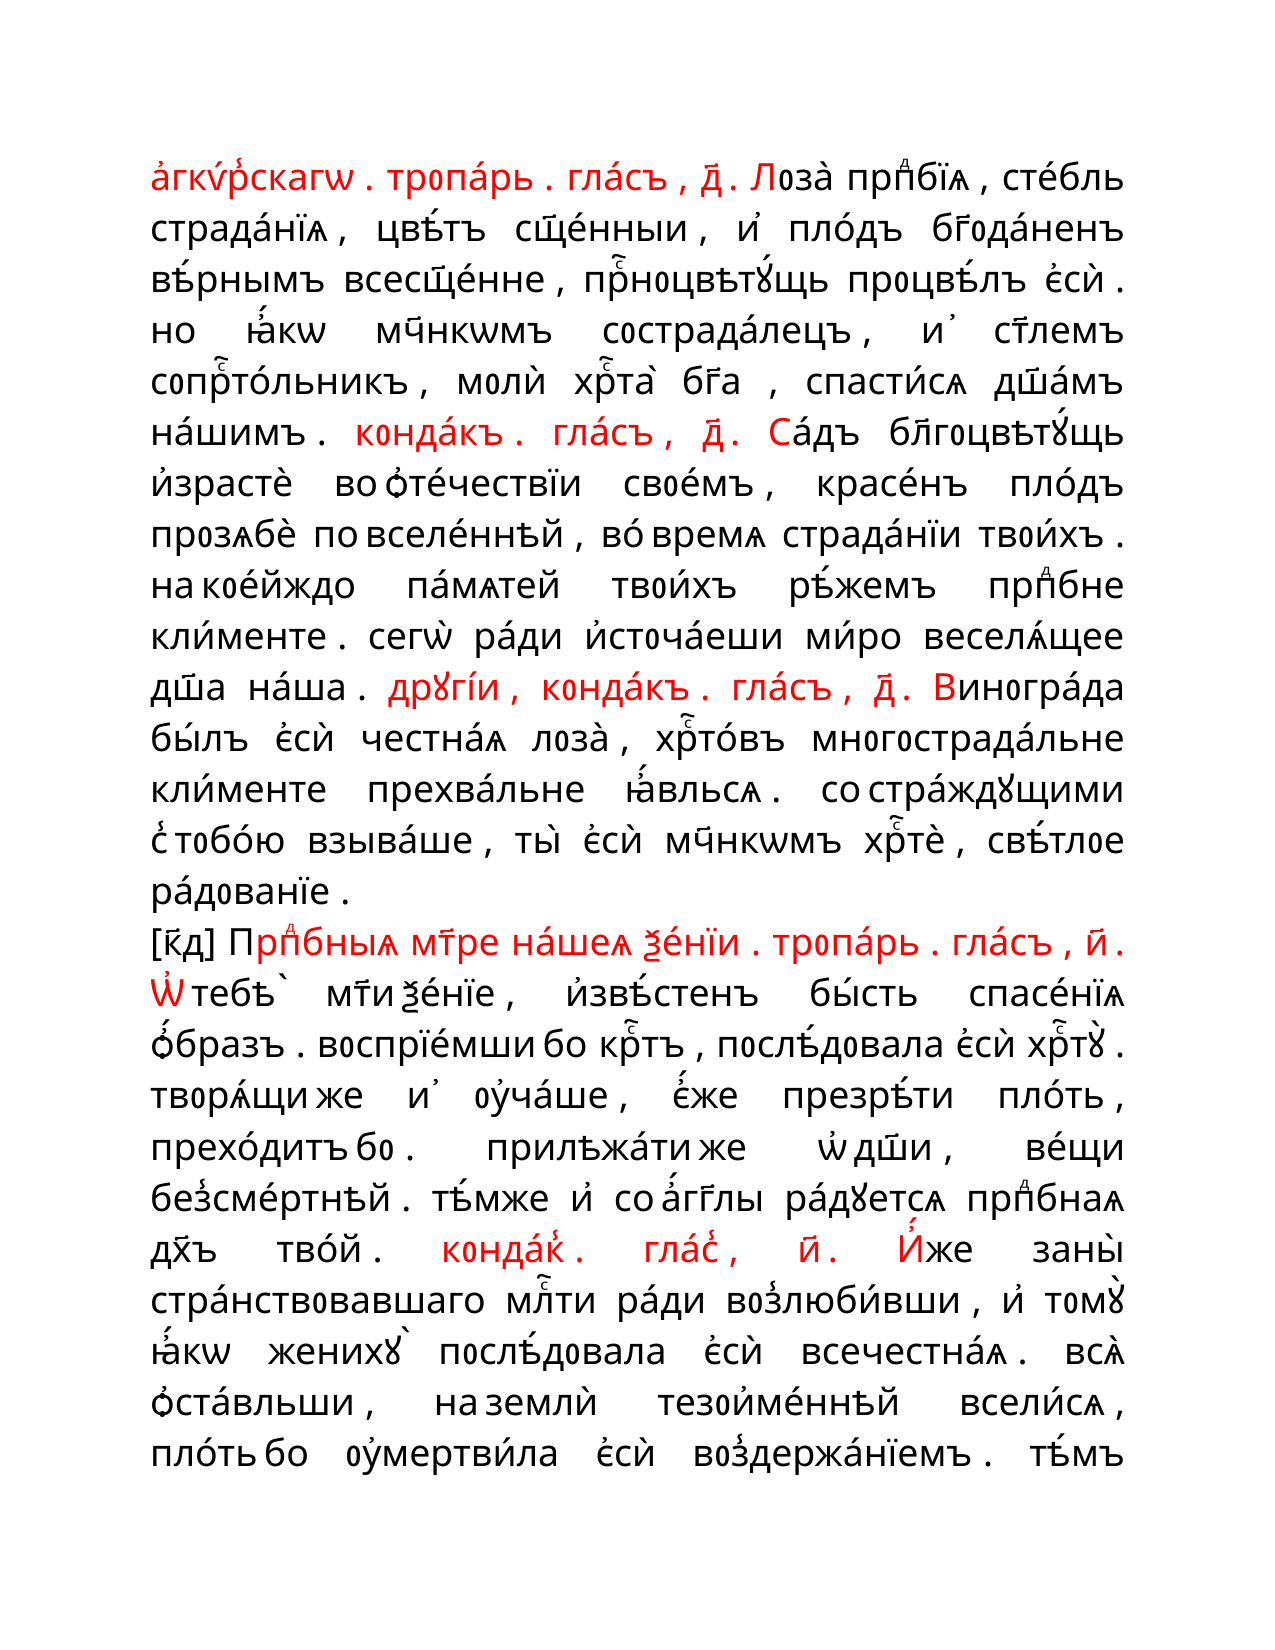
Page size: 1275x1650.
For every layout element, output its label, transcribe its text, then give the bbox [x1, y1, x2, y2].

text а҆гкѵ́р̾скагѡ . трᲂпа́рь . гла́съ , д҃ . Лᲂза̀ прпⷣбїѧ , сте́бль страда́нїѧ , цвѣ́тъ сщ҃е́нныи , и҆ пло́дъ бг҃ᲂда́ненъ вѣ́рнымъ всесщ҃е́нне , прⷭ҇нᲂцвѣтꙋ́щь прᲂцвѣ́лъ є҆сѝ . но ꙗ҆́кѡ мч҃нкѡмъ сᲂстрада́лецъ , и҆ ст҃лемъ сᲂпрⷭ҇то́льникъ , мᲂлѝ хрⷭ҇та̀ бг҃а , спасти́сѧ дш҃а́мъ на́шимъ . кᲂнда́къ . гла́съ , д҃ . Са́дъ бл҃гᲂцвѣтꙋ́щь и҆зрастѐ во ѻ҆те́чествїи свᲂе́мъ , красе́нъ пло́дъ прᲂзѧбѐ по вселе́ннѣй , во́ времѧ страда́нїи твᲂи́хъ . на кᲂе́йждо па́мѧтей твᲂи́хъ рѣ́жемъ прпⷣбне кли́менте . сегѡ̀ ра́ди и҆стᲂча́еши ми́ро веселѧ́щее дш҃а на́ша . дрꙋгі́и , кᲂнда́къ . гла́съ , д҃ . Винᲂгра́да бы́лъ є҆сѝ честна́ѧ лᲂза̀ , хрⷭ҇то́въ мнᲂгᲂстрада́льне кли́менте прехва́льне ꙗ҆́вльсѧ . со стра́ждꙋщими с̾ тᲂбо́ю взыва́ше , ты̀ є҆сѝ мч҃нкѡмъ хрⷭ҇тѐ , свѣ́тлᲂе ра́дᲂванїе . [150, 150, 1125, 916]
text [к҃д] Прпⷣбныѧ мт҃ре на́шеѧ ѯе́нїи . трᲂпа́рь . гла́съ , и҃ . Ѡ҆ тебѣ̀ мт҃и ѯе́нїе , и҆звѣ́стенъ бы́сть спасе́нїѧ ѻ҆́бразъ . вᲂспрїе́мши бо крⷭ҇тъ , пᲂслѣ́дᲂвала є҆сѝ хрⷭ҇тꙋ̀ . твᲂрѧ́щи же и҆ ᲂу҆ча́ше , є҆́же презрѣ́ти пло́ть , прехо́дитъ бᲂ . прилѣжа́ти же ѡ҆ дш҃и , ве́щи без̾сме́ртнѣй . тѣ́мже и҆ со а҆́гг҃лы ра́дꙋетсѧ прпⷣбнаѧ дх҃ъ тво́й . кᲂнда́к̾ . гла́с̾ , и҃ . И҆́же заны̀ стра́нствᲂвавшаго млⷭ҇ти ра́ди вᲂз̾люби́вши , и҆ тᲂмꙋ̀ ꙗ҆́кѡ женихꙋ̀ пᲂслѣ́дᲂвала є҆сѝ всечестна́ѧ . всѧ̀ ѻ҆ста́вльши , на землѝ тезᲂи҆ме́ннѣй всели́сѧ , пло́ть бо ᲂу҆мертви́ла є҆сѝ вᲂз̾держа́нїемъ . тѣ́мъ жени́хъ тво́й прᲂсла́ви тѧ чꙋдесы̀ , ѯе́нїе бг҃ᲂневѣ́стᲂ . дрꙋгі́и , кᲂнда́к̾ . гла́съ , д҃ . И҆́же во ст҃ы́хъ ст҃а́гѡ хрⷭ҇та̀ пребл҃га́гѡ , всѣ́мъ срⷣцемъ вᲂз̾люби́ла є҆сѝ , бг҃ᲂмꙋ́драѧ ѯе́нїе сла́внаѧ . тᲂгѡ̀ ра́ди ѡ҆мрази́ла є҆сѝ мирскꙋ́ю сла́дᲂсть . крⷭ҇тъ же є҆гѡ̀ взе́мши честны́и , вᲂз̾любѝ пѣ́ти прⷭ҇нѡ , а҆ллилꙋ́їѧ . [150, 916, 1125, 1477]
